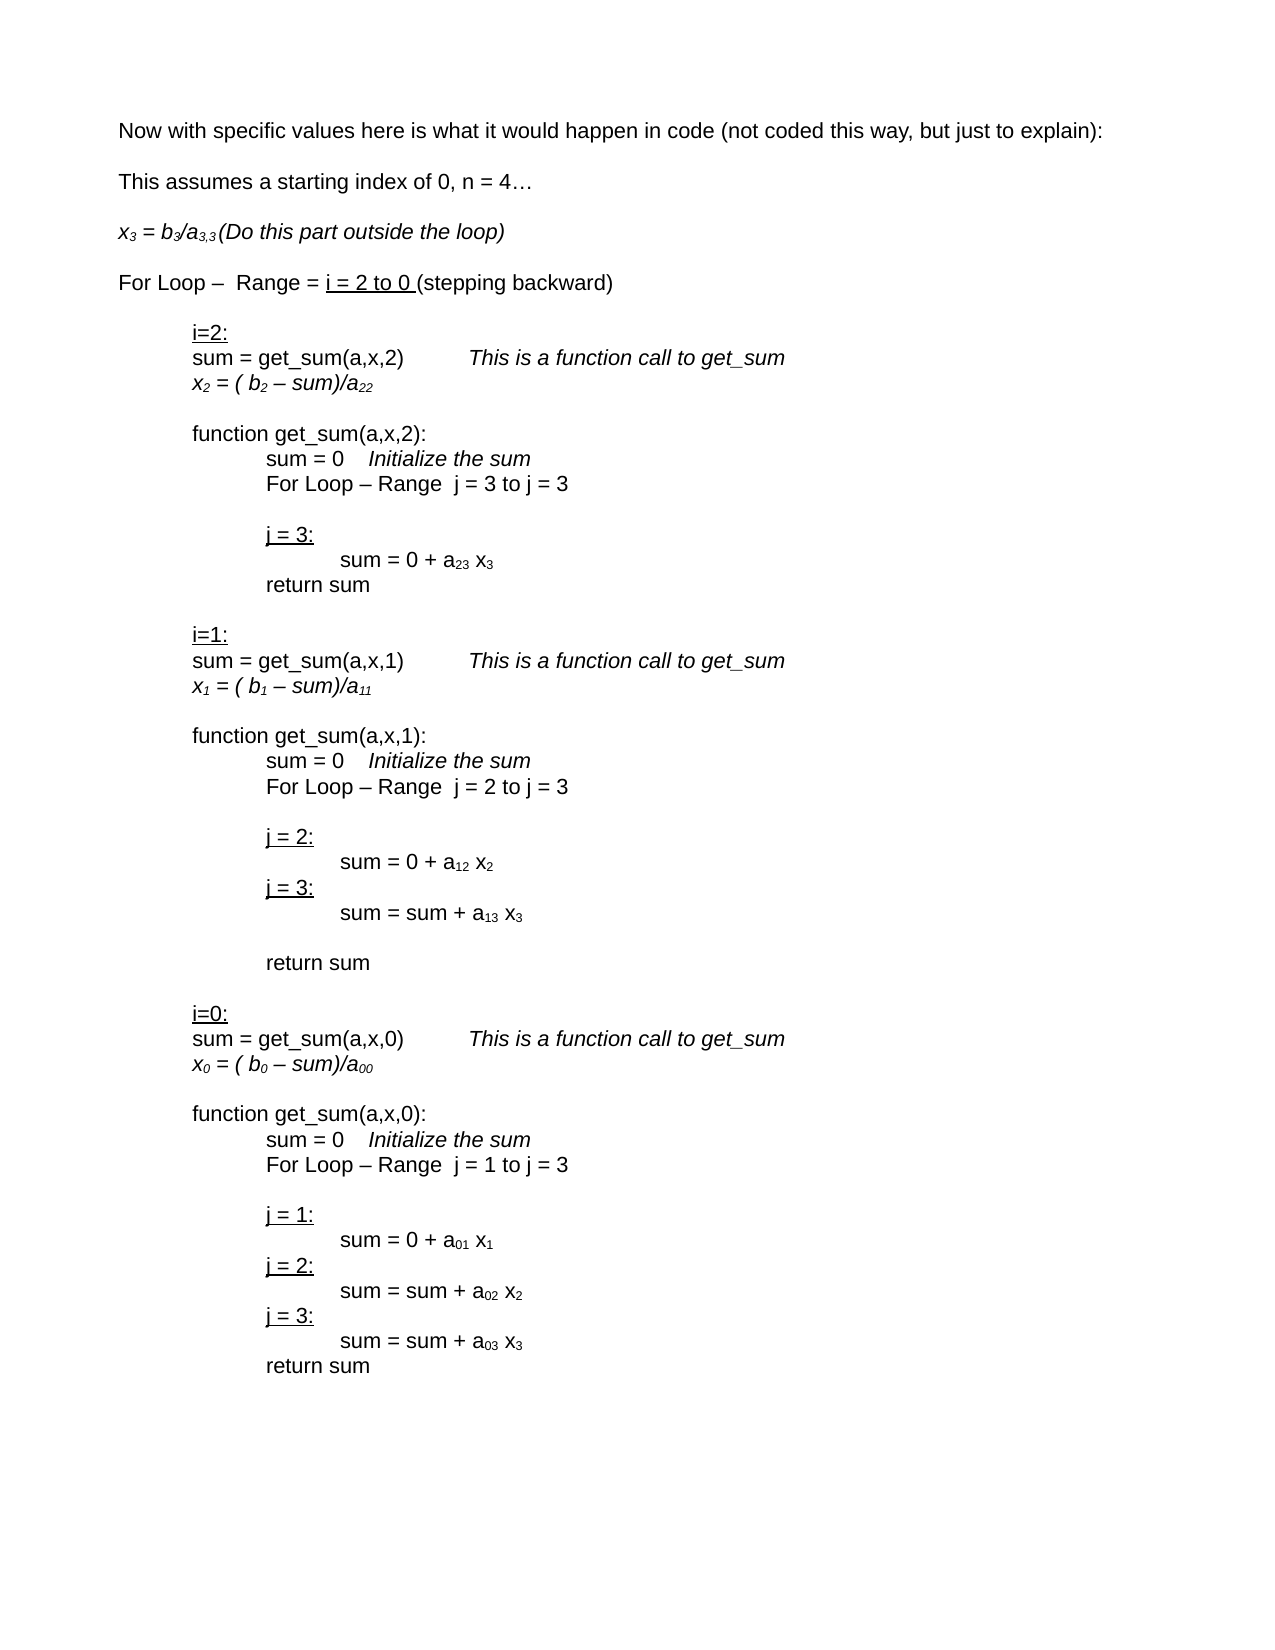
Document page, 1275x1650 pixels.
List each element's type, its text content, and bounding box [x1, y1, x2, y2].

text sum = sum + a13 x3 [340, 899, 1157, 925]
text j = 2: [266, 1252, 1157, 1278]
text sum = 0 + a12 x2 [340, 849, 1157, 874]
text sum = get_sum(a,x,1) This is a function call to get_sum [192, 647, 1157, 673]
text x2 = ( b2 – sum)/a22 [192, 370, 1157, 395]
text sum = 0 + a23 x3 [340, 547, 1157, 572]
text return sum [266, 950, 1157, 975]
text sum = get_sum(a,x,0) This is a function call to get_sum [192, 1026, 1157, 1051]
text For Loop – Range j = 3 to j = 3 [266, 471, 1157, 496]
text For Loop – Range j = 1 to j = 3 [266, 1152, 1157, 1177]
text sum = 0 Initialize the sum [266, 1126, 1157, 1152]
text function get_sum(a,x,2): [192, 421, 1157, 446]
text i=0: [192, 1000, 1157, 1026]
text j = 3: [266, 1303, 1157, 1328]
text sum = 0 + a01 x1 [340, 1227, 1157, 1252]
text sum = sum + a02 x2 [340, 1278, 1157, 1303]
text sum = sum + a03 x3 [340, 1328, 1157, 1353]
text j = 2: [266, 824, 1157, 849]
text x3 = b3/a3,3 (Do this part outside the loop) [118, 219, 1157, 244]
text x1 = ( b1 – sum)/a11 [192, 673, 1157, 698]
text For Loop – Range = i = 2 to 0 (stepping backward) [118, 269, 1157, 294]
text j = 1: [266, 1202, 1157, 1227]
text x0 = ( b0 – sum)/a00 [192, 1051, 1157, 1076]
text Now with specific values here is what it would happen in code (not coded this way, but just to explain): [118, 118, 1157, 143]
text function get_sum(a,x,1): [192, 723, 1157, 748]
text This assumes a starting index of 0, n = 4… [118, 168, 1157, 194]
text sum = get_sum(a,x,2) This is a function call to get_sum [192, 345, 1157, 370]
text return sum [266, 572, 1157, 597]
text i=2: [192, 320, 1157, 345]
text For Loop – Range j = 2 to j = 3 [266, 773, 1157, 799]
text j = 3: [266, 874, 1157, 899]
text i=1: [192, 622, 1157, 647]
text return sum [266, 1353, 1157, 1378]
text sum = 0 Initialize the sum [266, 748, 1157, 773]
text sum = 0 Initialize the sum [266, 446, 1157, 471]
text function get_sum(a,x,0): [192, 1101, 1157, 1126]
text j = 3: [266, 521, 1157, 547]
